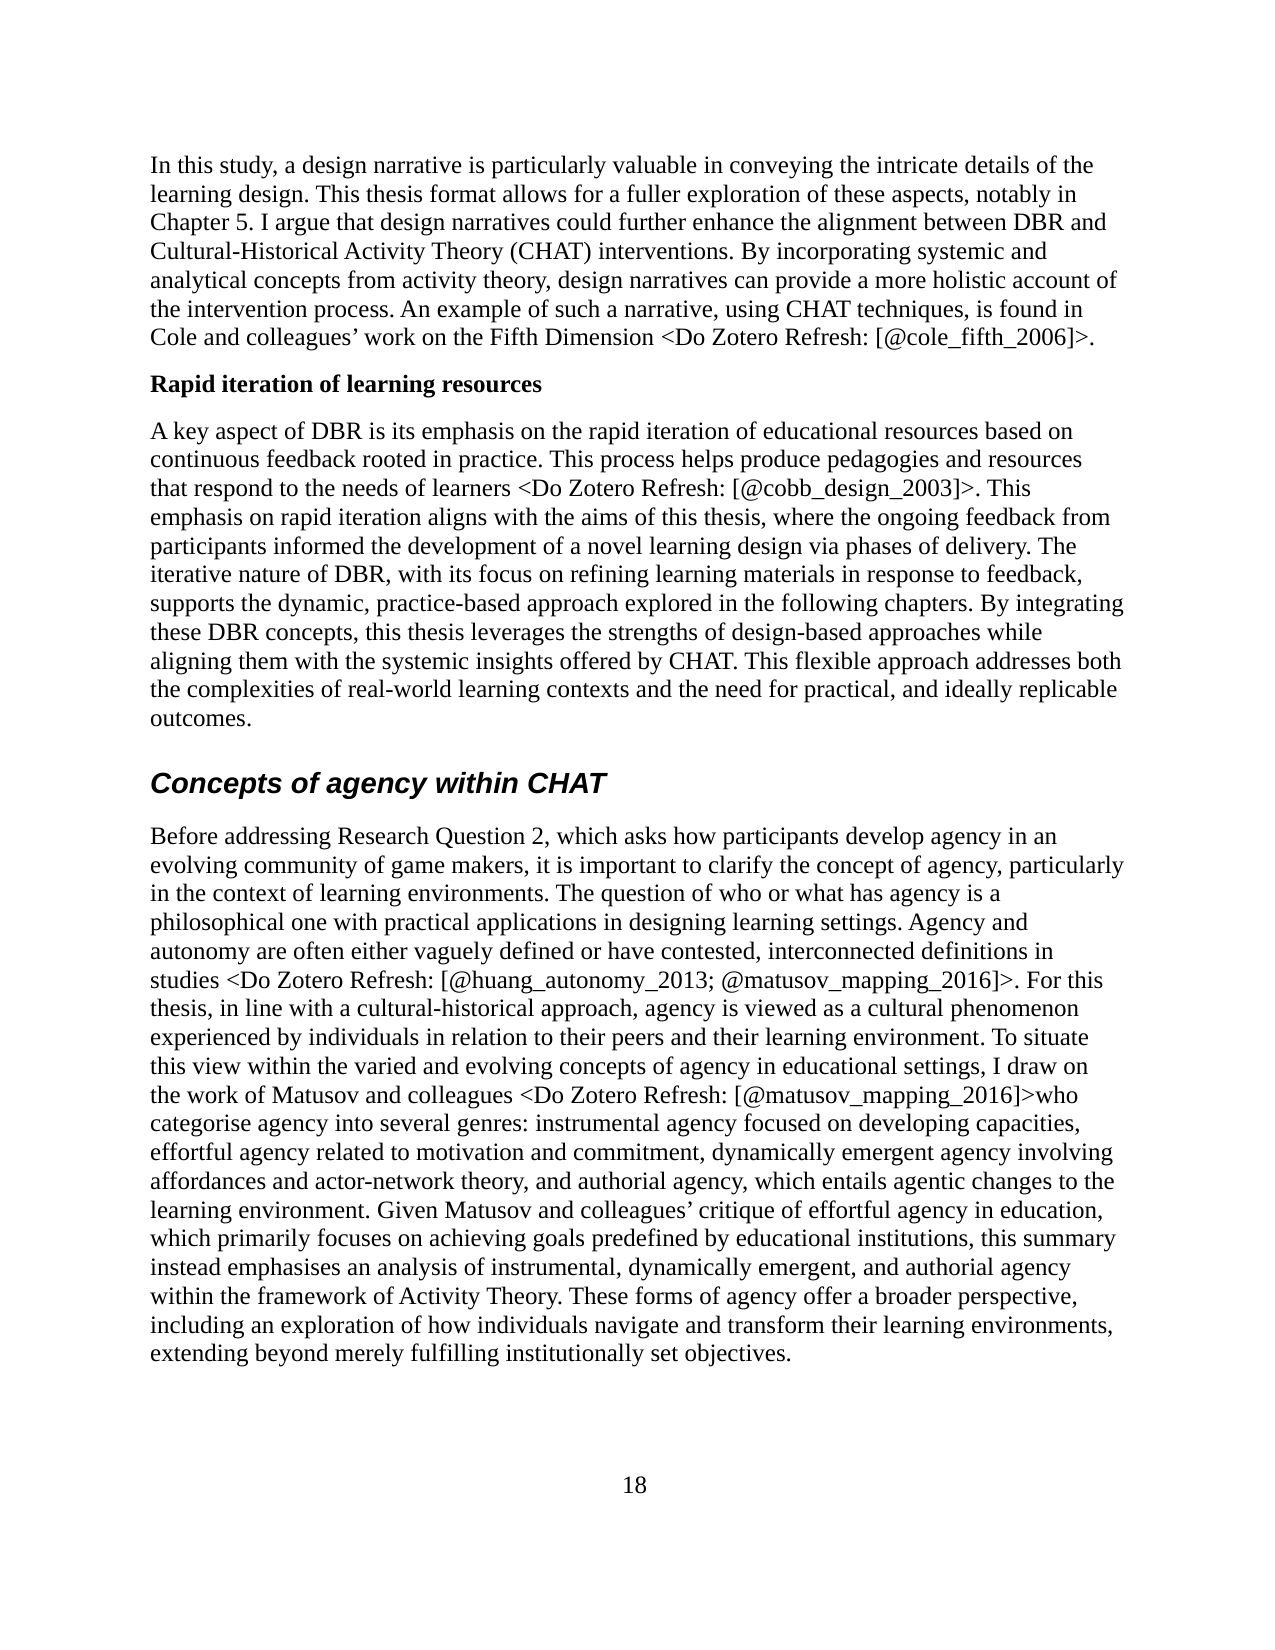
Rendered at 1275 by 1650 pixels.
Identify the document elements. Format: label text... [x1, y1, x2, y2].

text Rapid iteration of learning resources [150, 369, 1125, 398]
text In this study, a design narrative is particularly valuable in conveying the intricate details of the learning design. This thesis format allows for a fuller exploration of these aspects, notably in Chapter 5. I argue that design narratives could further enhance the alignment between DBR and Cultural-Historical Activity Theory (CHAT) interventions. By incorporating systemic and analytical concepts from activity theory, design narratives can provide a more holistic account of the intervention process. An example of such a narrative, using CHAT techniques, is found in Cole and colleagues’ work on the Fifth Dimension <Do Zotero Refresh: [@cole_fifth_2006]>. [150, 150, 1125, 351]
subtitle Concepts of agency within CHAT [150, 766, 1125, 799]
text A key aspect of DBR is its emphasis on the rapid iteration of educational resources based on continuous feedback rooted in practice. This process helps produce pedagogies and resources that respond to the needs of learners <Do Zotero Refresh: [@cobb_design_2003]>. This emphasis on rapid iteration aligns with the aims of this thesis, where the ongoing feedback from participants informed the development of a novel learning design via phases of delivery. The iterative nature of DBR, with its focus on refining learning materials in response to feedback, supports the dynamic, practice-based approach explored in the following chapters. By integrating these DBR concepts, this thesis leverages the strengths of design-based approaches while aligning them with the systemic insights offered by CHAT. This flexible approach addresses both the complexities of real-world learning contexts and the need for practical, and ideally replicable outcomes. [150, 416, 1125, 732]
text Before addressing Research Question 2, which asks how participants develop agency in an evolving community of game makers, it is important to clarify the concept of agency, particularly in the context of learning environments. The question of who or what has agency is a philosophical one with practical applications in designing learning settings. Agency and autonomy are often either vaguely defined or have contested, interconnected definitions in studies <Do Zotero Refresh: [@huang_autonomy_2013; @matusov_mapping_2016]>. For this thesis, in line with a cultural-historical approach, agency is viewed as a cultural phenomenon experienced by individuals in relation to their peers and their learning environment. To situate this view within the varied and evolving concepts of agency in educational settings, I draw on the work of Matusov and colleagues <Do Zotero Refresh: [@matusov_mapping_2016]>who categorise agency into several genres: instrumental agency focused on developing capacities, effortful agency related to motivation and commitment, dynamically emergent agency involving affordances and actor-network theory, and authorial agency, which entails agentic changes to the learning environment. Given Matusov and colleagues’ critique of effortful agency in education, which primarily focuses on achieving goals predefined by educational institutions, this summary instead emphasises an analysis of instrumental, dynamically emergent, and authorial agency within the framework of Activity Theory. These forms of agency offer a broader perspective, including an exploration of how individuals navigate and transform their learning environments, extending beyond merely fulfilling institutionally set objectives. [150, 821, 1125, 1367]
